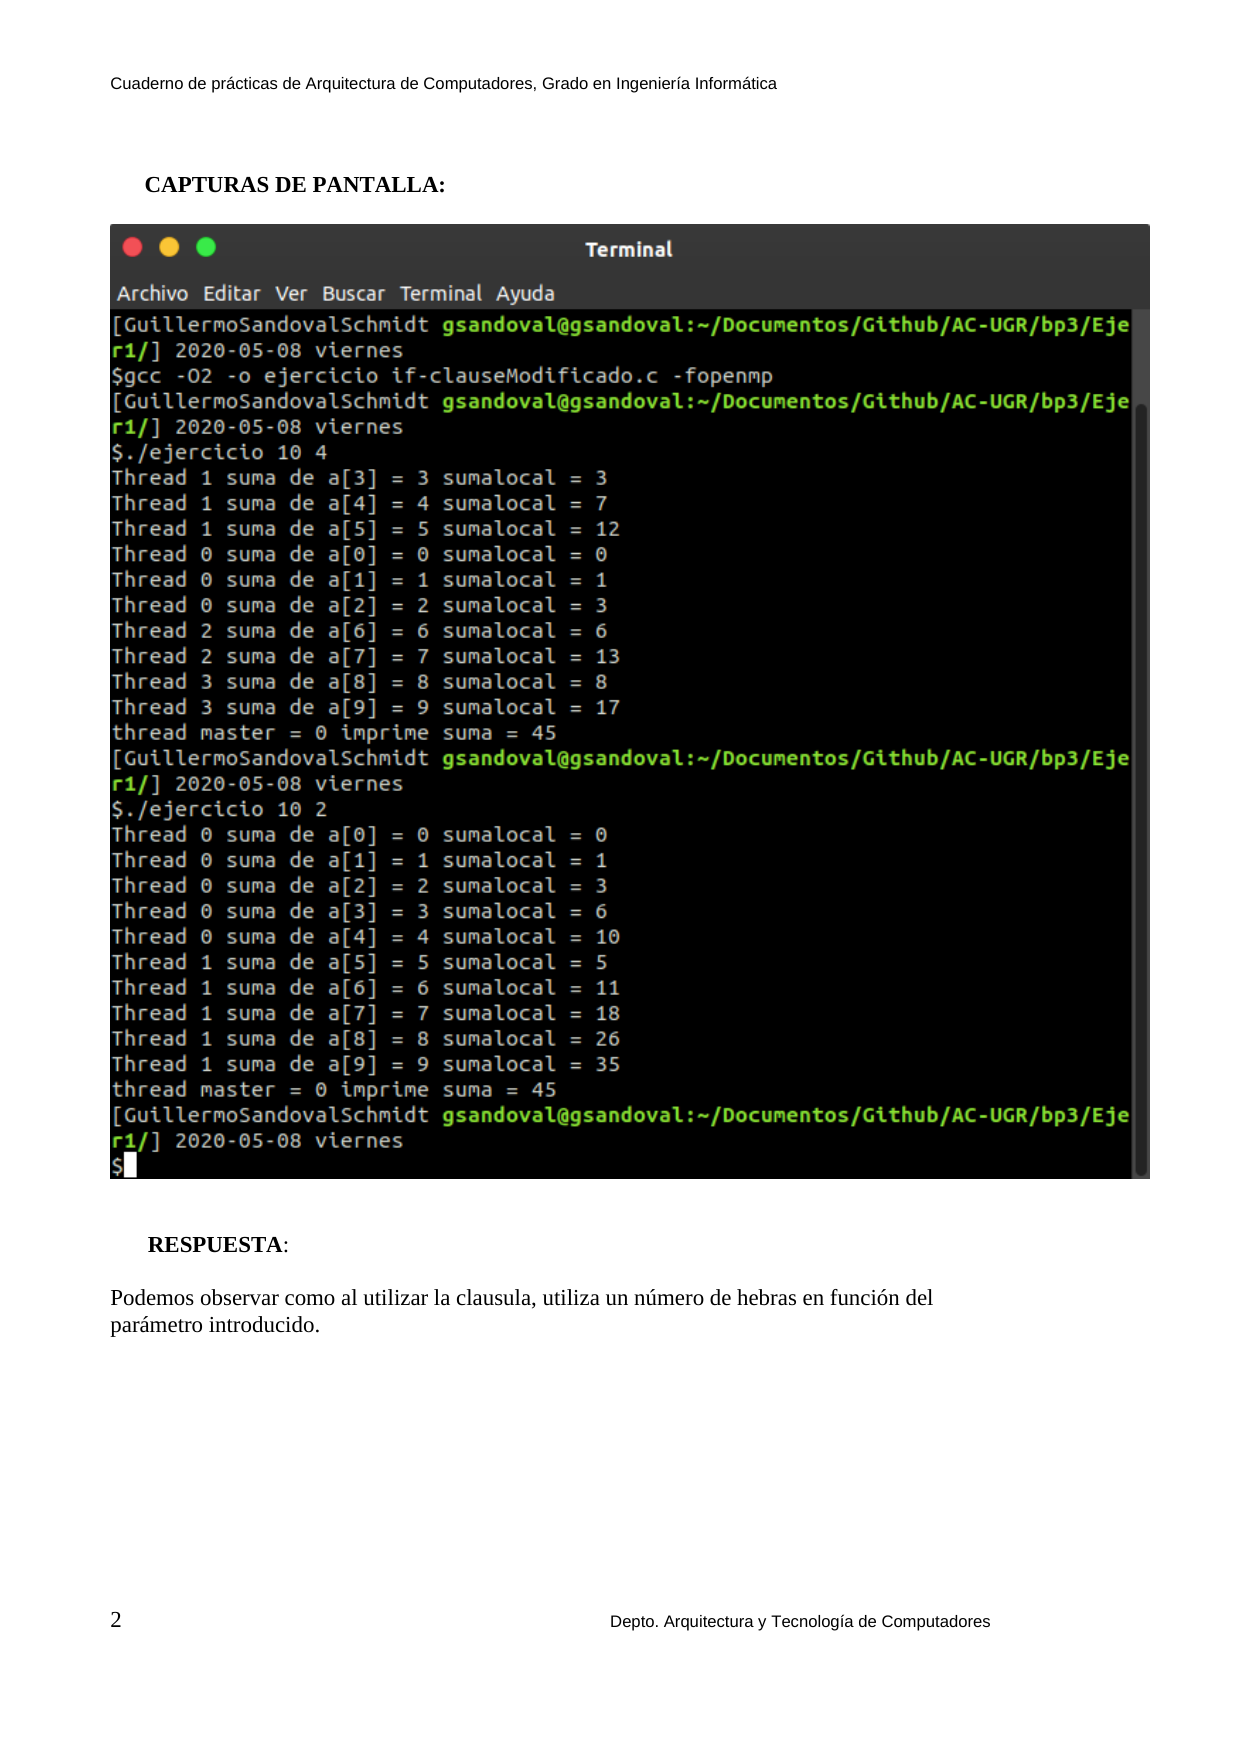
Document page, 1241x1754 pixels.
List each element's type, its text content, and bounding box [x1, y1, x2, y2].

text CAPTURAS DE PANTALLA: [110, 171, 1150, 198]
text parámetro introducido. [110, 1311, 1150, 1337]
picture [110, 224, 1150, 1179]
text RESPUESTA: [148, 1232, 1150, 1258]
text Podemos observar como al utilizar la clausula, utiliza un número de hebras en función del [110, 1284, 1150, 1311]
